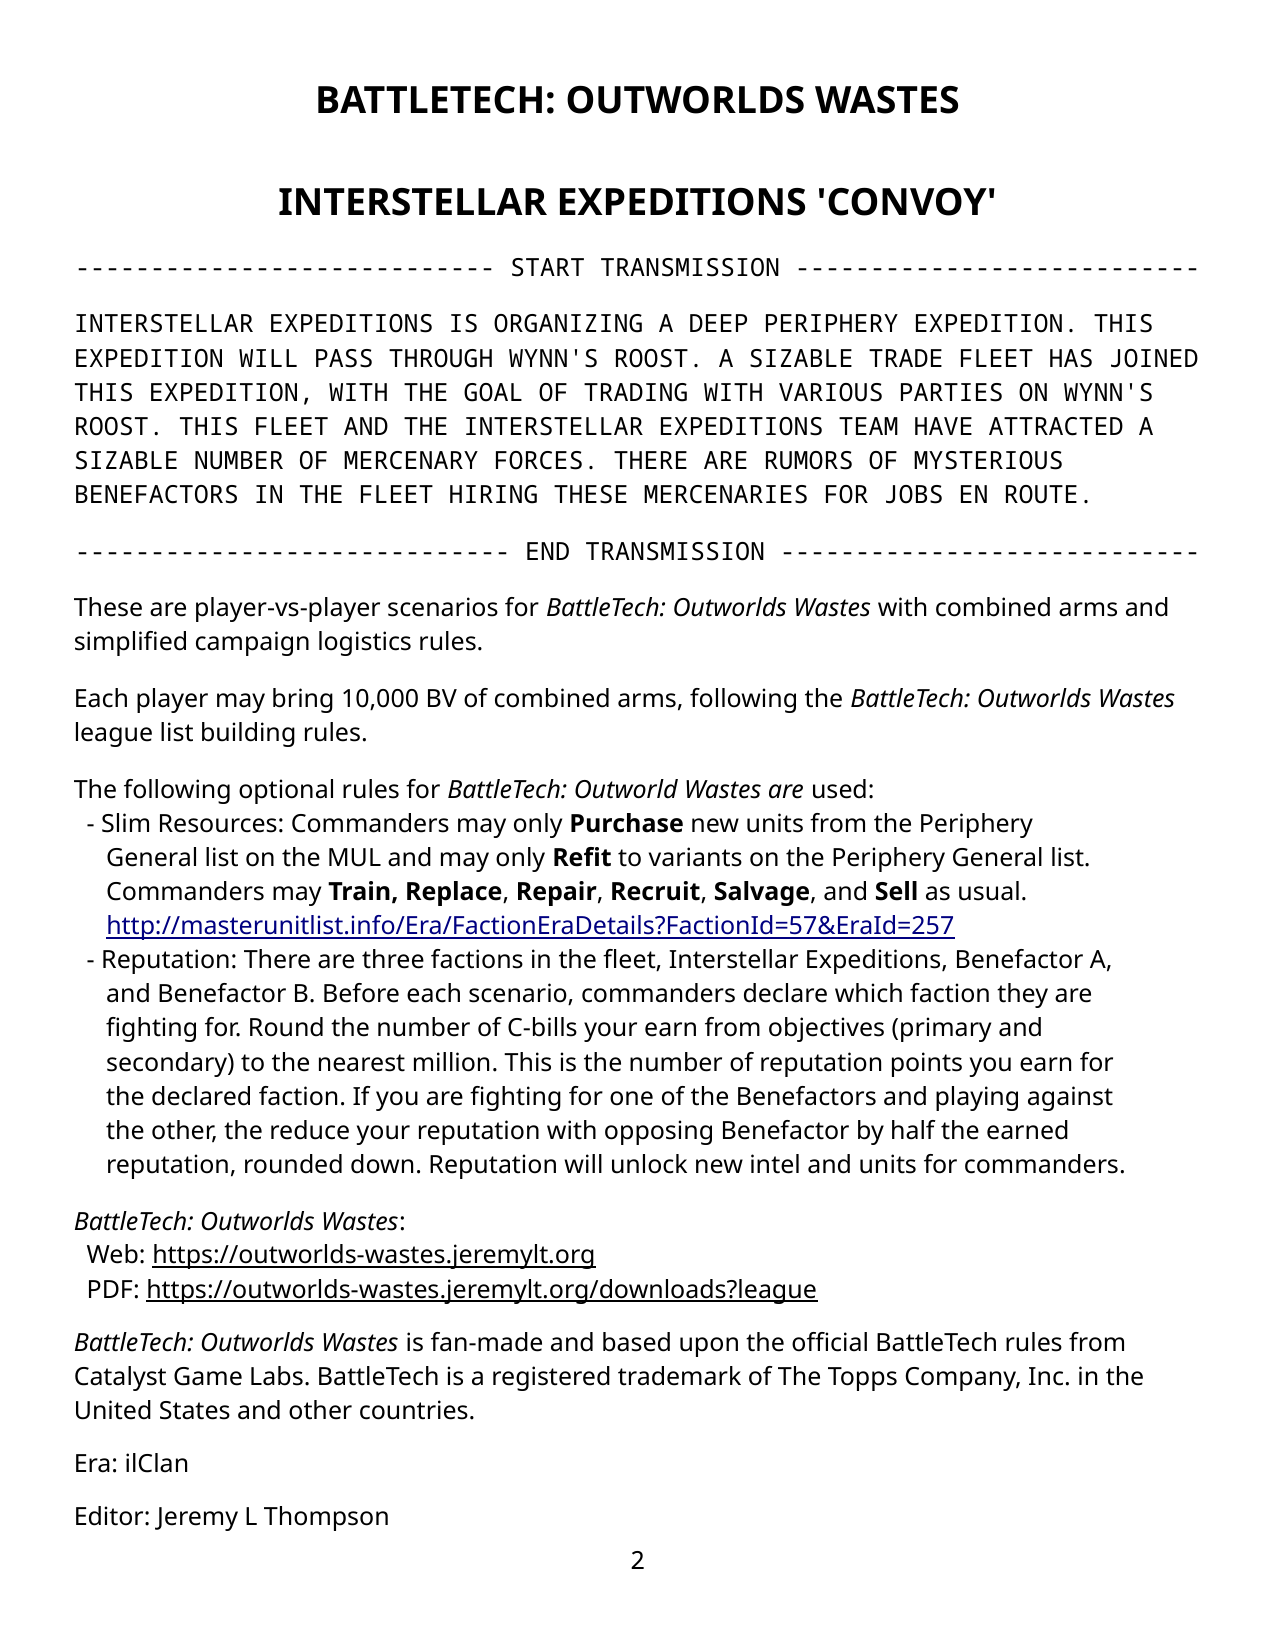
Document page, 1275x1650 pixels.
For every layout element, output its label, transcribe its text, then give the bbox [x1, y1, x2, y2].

text - Reputation: There are three factions in the fleet, Interstellar Expeditions, Benefactor A, and Benefactor B. Before each scenario, commanders declare which faction they are fighting for. Round the number of C-bills your earn from objectives (primary and secondary) to the nearest million. This is the number of reputation points you earn for the declared faction. If you are fighting for one of the Benefactors and playing against the other, the reduce your reputation with opposing Benefactor by half the earned reputation, rounded down. Reputation will unlock new intel and units for commanders. [73, 942, 1201, 1180]
text BATTLETECH: OUTWORLDS WASTES [73, 73, 1201, 124]
text BattleTech: Outworlds Wastes: [73, 1203, 1201, 1237]
text Editor: Jeremy L Thompson [73, 1499, 1201, 1533]
text ---------------------------- START TRANSMISSION --------------------------- [73, 249, 1201, 283]
text - Slim Resources: Commanders may only Purchase new units from the Periphery General list on the MUL and may only Refit to variants on the Periphery General list. Commanders may Train, Replace, Repair, Recruit, Salvage, and Sell as usual. http://masterunitlist.info/Era/FactionEraDetails?FactionId=57&EraId=257 [73, 806, 1201, 942]
text ----------------------------- END TRANSMISSION ---------------------------- [73, 511, 1201, 567]
text The following optional rules for BattleTech: Outworld Wastes are used: [73, 772, 1201, 806]
text Each player may bring 10,000 BV of combined arms, following the BattleTech: Outworlds Wastes league list building rules. [73, 681, 1201, 749]
text These are player-vs-player scenarios for BattleTech: Outworlds Wastes with combined arms and simplified campaign logistics rules. [73, 590, 1201, 658]
text Web: https://outworlds-wastes.jeremylt.org [73, 1237, 1201, 1271]
subtitle INTERSTELLAR EXPEDITIONS 'CONVOY' [73, 124, 1201, 227]
text BattleTech: Outworlds Wastes is fan-made and based upon the official BattleTech rules from Catalyst Game Labs. BattleTech is a registered trademark of The Topps Company, Inc. in the United States and other countries. [73, 1324, 1201, 1427]
text Era: ilClan [73, 1446, 1201, 1480]
text INTERSTELLAR EXPEDITIONS IS ORGANIZING A DEEP PERIPHERY EXPEDITION. THIS EXPEDITION WILL PASS THROUGH WYNN'S ROOST. A SIZABLE TRADE FLEET HAS JOINED THIS EXPEDITION, WITH THE GOAL OF TRADING WITH VARIOUS PARTIES ON WYNN'S ROOST. THIS FLEET AND THE INTERSTELLAR EXPEDITIONS TEAM HAVE ATTRACTED A SIZABLE NUMBER OF MERCENARY FORCES. THERE ARE RUMORS OF MYSTERIOUS BENEFACTORS IN THE FLEET HIRING THESE MERCENARIES FOR JOBS EN ROUTE. [73, 283, 1201, 511]
text PDF: https://outworlds-wastes.jeremylt.org/downloads?league [73, 1271, 1201, 1305]
